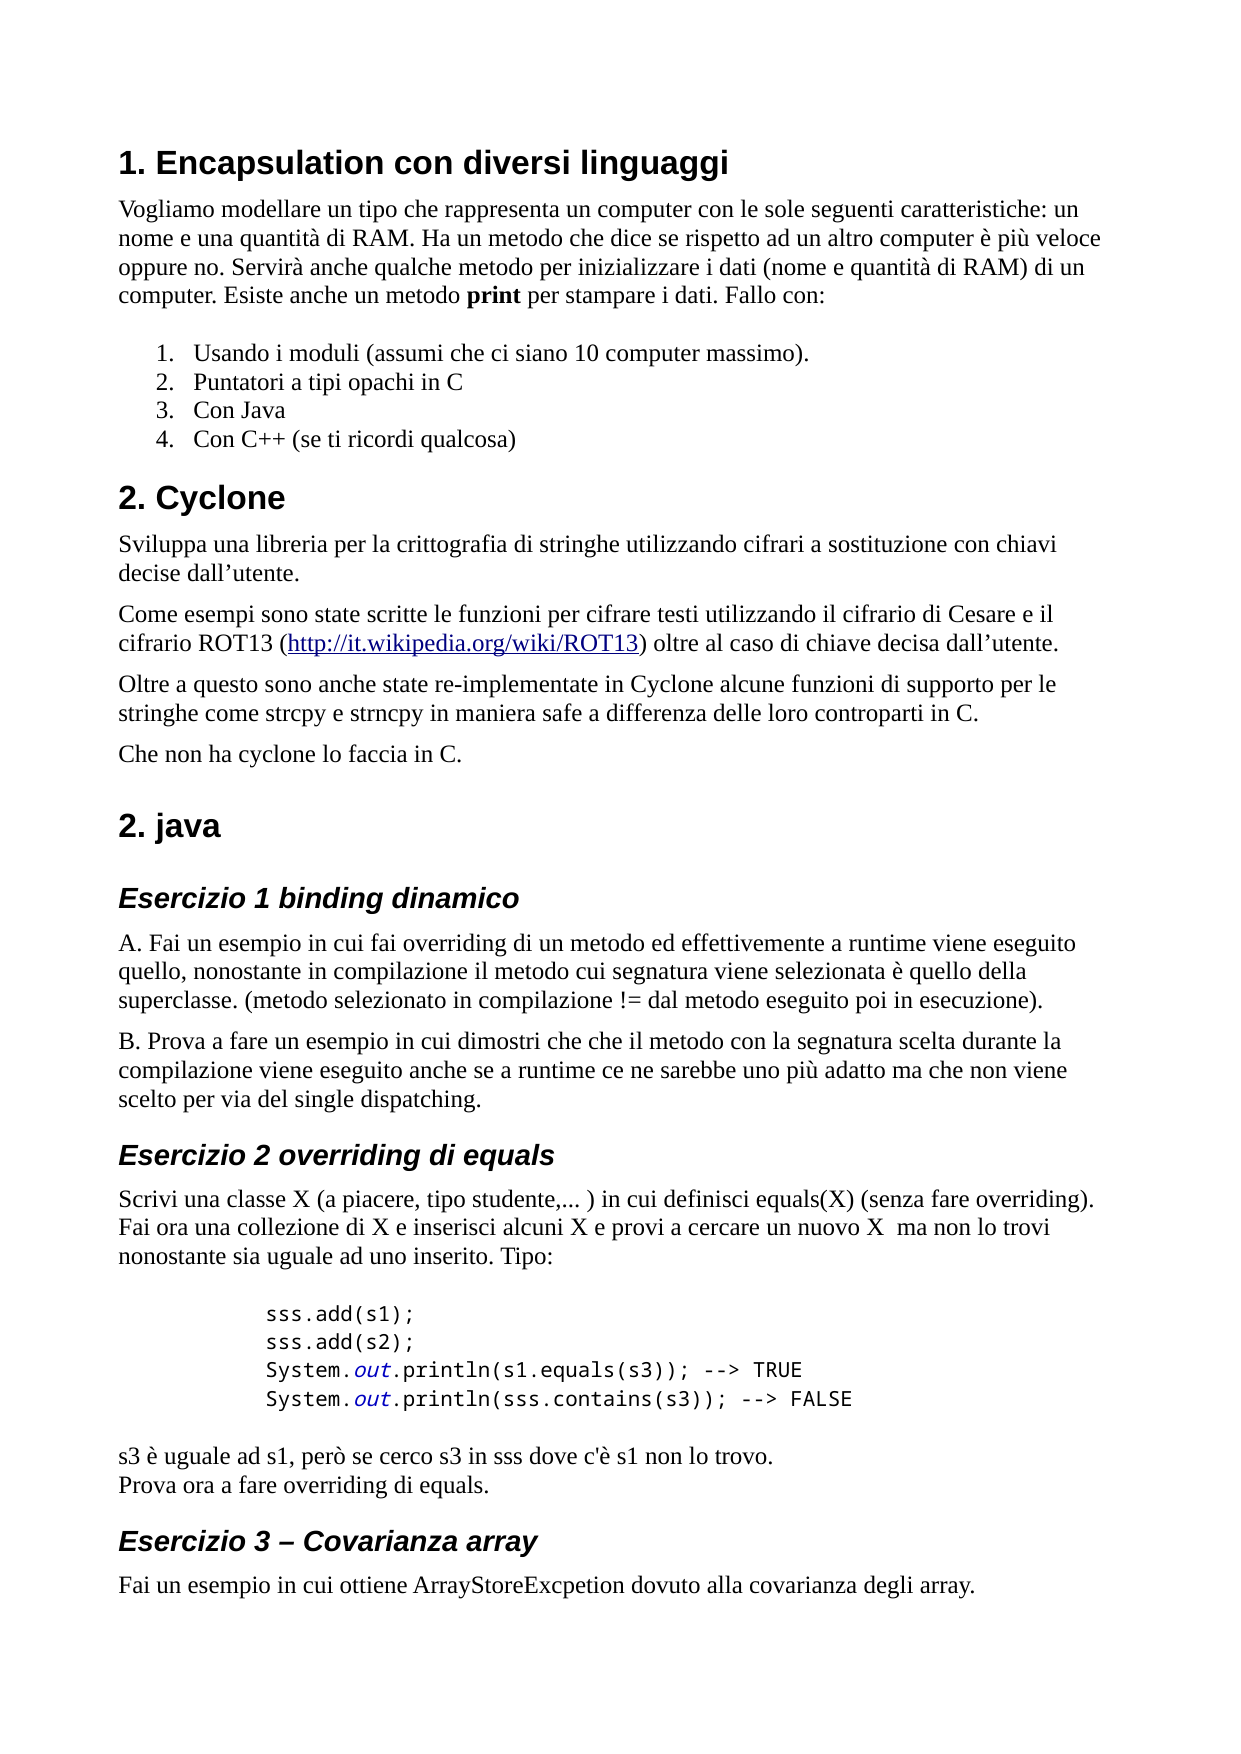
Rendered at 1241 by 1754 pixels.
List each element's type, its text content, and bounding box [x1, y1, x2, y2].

subtitle Esercizio 1 binding dinamico [118, 882, 1122, 915]
text System.out.println(sss.contains(s3)); --> FALSE [118, 1384, 1122, 1412]
text Come esempi sono state scritte le funzioni per cifrare testi utilizzando il cifrario di Cesare e il cifrario ROT13 (http://it.wikipedia.org/wiki/ROT13) oltre al caso di chiave decisa dall’utente. [118, 599, 1122, 657]
text Vogliamo modellare un tipo che rappresenta un computer con le sole seguenti caratteristiche: un nome e una quantità di RAM. Ha un metodo che dice se rispetto ad un altro computer è più veloce oppure no. Servirà anche qualche metodo per inizializzare i dati (nome e quantità di RAM) di un computer. Esiste anche un metodo print per stampare i dati. Fallo con: [118, 194, 1122, 309]
list Usando i moduli (assumi che ci siano 10 computer massimo). [156, 338, 1122, 367]
text A. Fai un esempio in cui fai overriding di un metodo ed effettivemente a runtime viene eseguito quello, nonostante in compilazione il metodo cui segnatura viene selezionata è quello della superclasse. (metodo selezionato in compilazione != dal metodo eseguito poi in esecuzione). [118, 928, 1122, 1014]
text Sviluppa una libreria per la crittografia di stringhe utilizzando cifrari a sostituzione con chiavi decise dall’utente. [118, 529, 1122, 587]
list Con C++ (se ti ricordi qualcosa) [156, 424, 1122, 453]
subtitle Esercizio 2 overriding di equals [118, 1138, 1122, 1171]
text Fai un esempio in cui ottiene ArrayStoreExcpetion dovuto alla covarianza degli array. [118, 1570, 1122, 1598]
text Prova ora a fare overriding di equals. [118, 1470, 1122, 1499]
list Puntatori a tipi opachi in C [156, 367, 1122, 396]
text B. Prova a fare un esempio in cui dimostri che che il metodo con la segnatura scelta durante la compilazione viene eseguito anche se a runtime ce ne sarebbe uno più adatto ma che non viene scelto per via del single dispatching. [118, 1026, 1122, 1113]
text System.out.println(s1.equals(s3)); --> TRUE [118, 1356, 1122, 1384]
subtitle 2. Cyclone [118, 478, 1122, 517]
text Che non ha cyclone lo faccia in C. [118, 739, 1122, 768]
text sss.add(s1); [118, 1299, 1122, 1327]
text Oltre a questo sono anche state re-implementate in Cyclone alcune funzioni di supporto per le stringhe come strcpy e strncpy in maniera safe a differenza delle loro controparti in C. [118, 669, 1122, 727]
subtitle Esercizio 3 – Covarianza array [118, 1524, 1122, 1557]
subtitle 1. Encapsulation con diversi linguaggi [118, 143, 1122, 182]
text sss.add(s2); [118, 1327, 1122, 1356]
text s3 è uguale ad s1, però se cerco s3 in sss dove c'è s1 non lo trovo. [118, 1441, 1122, 1470]
list Con Java [156, 396, 1122, 424]
text Scrivi una classe X (a piacere, tipo studente,... ) in cui definisci equals(X) (senza fare overriding). Fai ora una collezione di X e inserisci alcuni X e provi a cercare un nuovo X ma non lo trovi nonostante sia uguale ad uno inserito. Tipo: [118, 1184, 1122, 1270]
subtitle 2. java [118, 805, 1122, 844]
